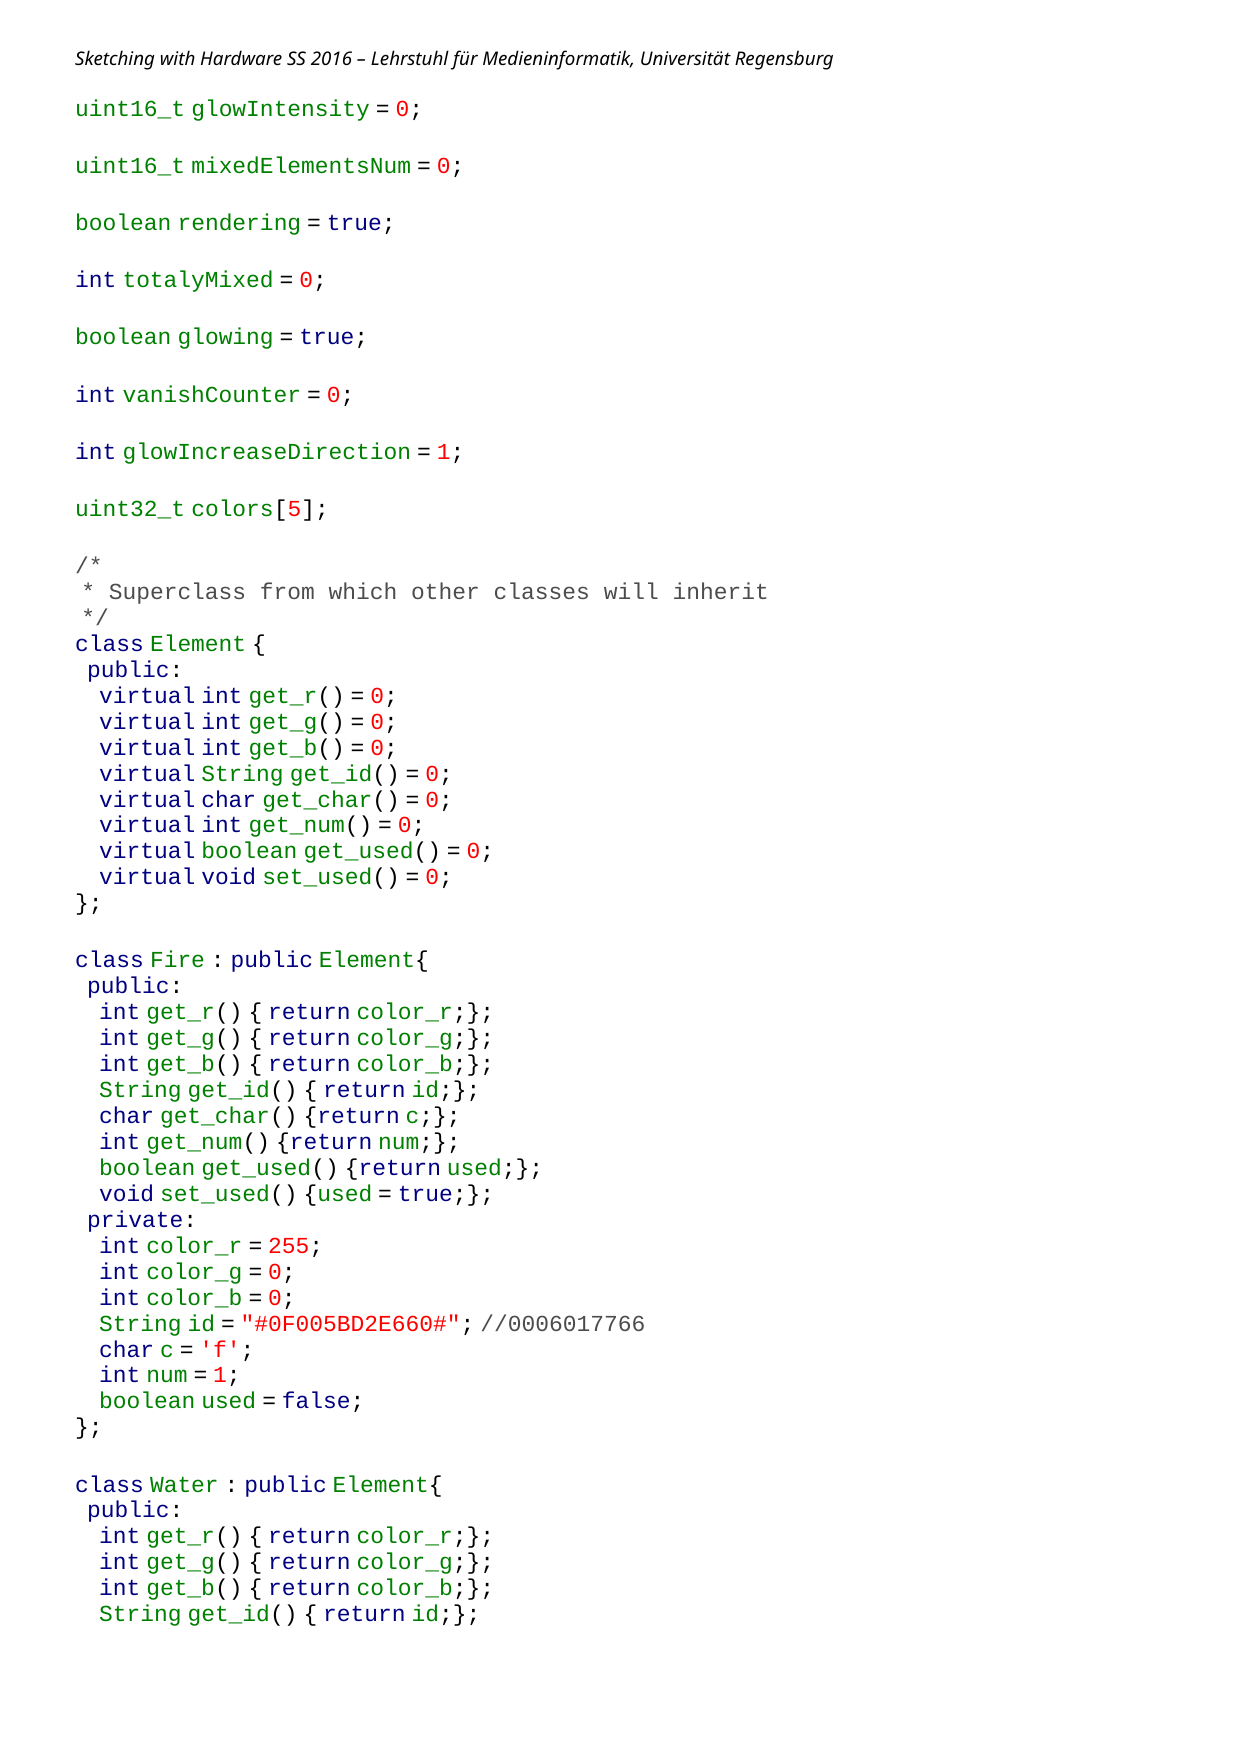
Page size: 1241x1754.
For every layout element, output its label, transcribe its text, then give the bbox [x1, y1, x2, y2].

text void set_used() {used = true;}; [75, 1182, 1165, 1208]
text class Fire : public Element{ [75, 949, 1165, 975]
text int color_g = 0; [75, 1260, 1165, 1286]
text boolean used = false; [75, 1390, 1165, 1416]
text * Superclass from which other classes will inherit [75, 580, 1165, 606]
text int glowIncreaseDirection = 1; [75, 440, 1165, 466]
text virtual int get_num() = 0; [75, 814, 1165, 840]
text int color_r = 255; [75, 1234, 1165, 1260]
text */ [75, 606, 1165, 632]
text public: [75, 975, 1165, 1001]
text virtual char get_char() = 0; [75, 788, 1165, 814]
text int color_b = 0; [75, 1286, 1165, 1312]
text virtual int get_g() = 0; [75, 710, 1165, 736]
text int get_r() { return color_r;}; [75, 1525, 1165, 1551]
text virtual int get_r() = 0; [75, 684, 1165, 710]
text int totalyMixed = 0; [75, 268, 1165, 294]
text boolean get_used() {return used;}; [75, 1156, 1165, 1182]
text uint16_t glowIntensity = 0; [75, 97, 1165, 123]
text class Water : public Element{ [75, 1473, 1165, 1499]
text int get_num() {return num;}; [75, 1130, 1165, 1156]
text String id = "#0F005BD2E660#"; //0006017766 [75, 1312, 1165, 1338]
text int get_r() { return color_r;}; [75, 1001, 1165, 1027]
text int get_g() { return color_g;}; [75, 1551, 1165, 1577]
text virtual boolean get_used() = 0; [75, 840, 1165, 866]
text }; [75, 892, 1165, 918]
text uint16_t mixedElementsNum = 0; [75, 154, 1165, 180]
text String get_id() { return id;}; [75, 1078, 1165, 1104]
text char get_char() {return c;}; [75, 1104, 1165, 1130]
text int get_g() { return color_g;}; [75, 1027, 1165, 1053]
text public: [75, 658, 1165, 684]
text virtual int get_b() = 0; [75, 736, 1165, 762]
text int get_b() { return color_b;}; [75, 1053, 1165, 1078]
text String get_id() { return id;}; [75, 1603, 1165, 1628]
text /* [75, 554, 1165, 580]
text virtual void set_used() = 0; [75, 866, 1165, 892]
text int get_b() { return color_b;}; [75, 1577, 1165, 1603]
text private: [75, 1208, 1165, 1234]
text boolean glowing = true; [75, 326, 1165, 352]
text }; [75, 1416, 1165, 1442]
text uint32_t colors[5]; [75, 497, 1165, 523]
text int vanishCounter = 0; [75, 383, 1165, 409]
text class Element { [75, 632, 1165, 658]
text int num = 1; [75, 1364, 1165, 1390]
text boolean rendering = true; [75, 211, 1165, 237]
text char c = 'f'; [75, 1338, 1165, 1364]
text public: [75, 1499, 1165, 1525]
text virtual String get_id() = 0; [75, 762, 1165, 788]
